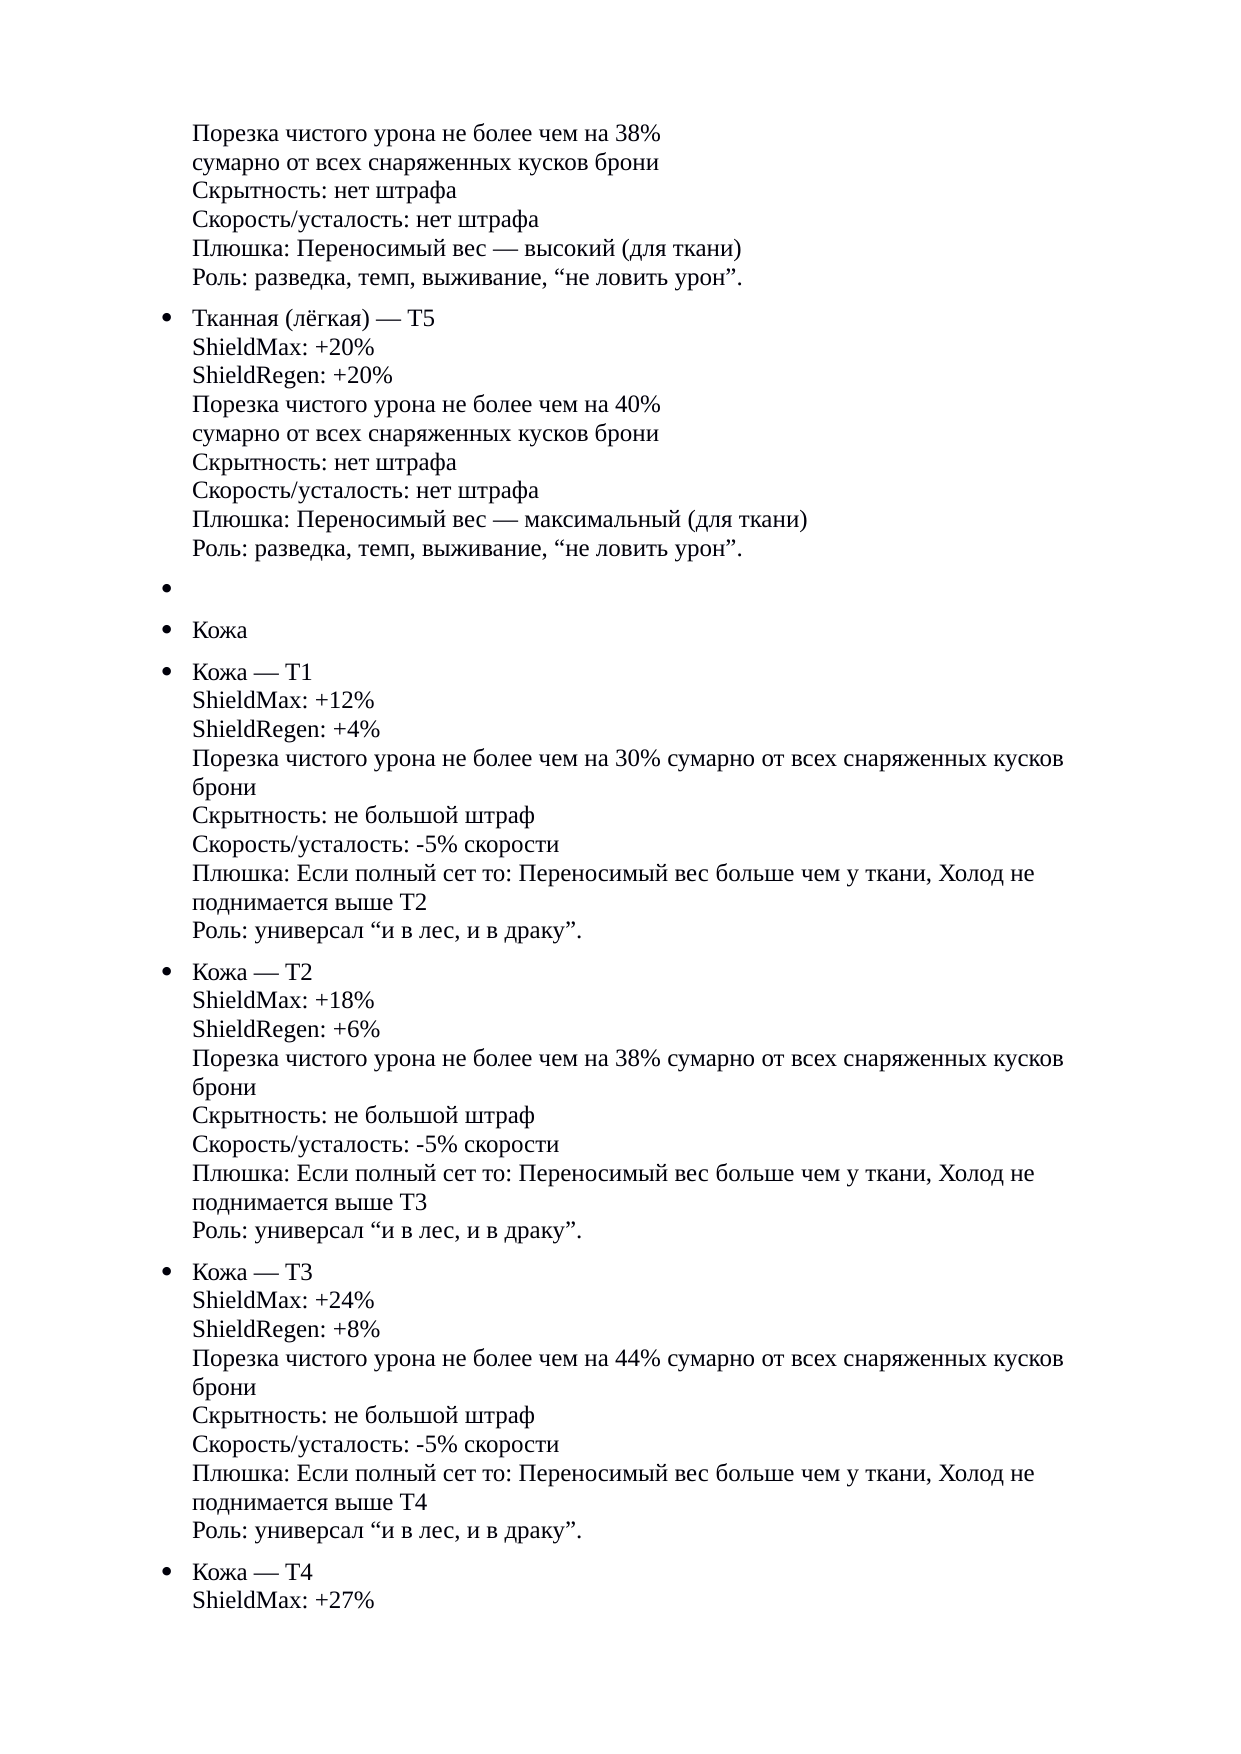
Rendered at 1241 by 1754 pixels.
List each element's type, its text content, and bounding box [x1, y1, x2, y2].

list Кожа — Т4 ShieldMax: +27% [162, 1557, 1122, 1614]
list Кожа — Т1 ShieldMax: +12% ShieldRegen: +4% Порезка чистого урона не более чем на 30% сумарно от всех снаряженных кусков брони Скрытность: не большой штраф Скорость/усталость: -5% скорости Плюшка: Если полный сет то: Переносимый вес больше чем у ткани, Холод не поднимается выше Т2 Роль: универсал “и в лес, и в драку”. [162, 657, 1122, 944]
list Порезка чистого урона не более чем на 38% сумарно от всех снаряженных кусков брони Скрытность: нет штрафа Скорость/усталость: нет штрафа Плюшка: Переносимый вес — высокий (для ткани) Роль: разведка, темп, выживание, “не ловить урон”. [162, 118, 1122, 291]
list Кожа — Т2 ShieldMax: +18% ShieldRegen: +6% Порезка чистого урона не более чем на 38% сумарно от всех снаряженных кусков брони Скрытность: не большой штраф Скорость/усталость: -5% скорости Плюшка: Если полный сет то: Переносимый вес больше чем у ткани, Холод не поднимается выше Т3 Роль: универсал “и в лес, и в драку”. [162, 957, 1122, 1244]
list Тканная (лёгкая) — Т5 ShieldMax: +20% ShieldRegen: +20% Порезка чистого урона не более чем на 40% сумарно от всех снаряженных кусков брони Скрытность: нет штрафа Скорость/усталость: нет штрафа Плюшка: Переносимый вес — максимальный (для ткани) Роль: разведка, темп, выживание, “не ловить урон”. [162, 303, 1122, 562]
list Кожа — Т3 ShieldMax: +24% ShieldRegen: +8% Порезка чистого урона не более чем на 44% сумарно от всех снаряженных кусков брони Скрытность: не большой штраф Скорость/усталость: -5% скорости Плюшка: Если полный сет то: Переносимый вес больше чем у ткани, Холод не поднимается выше Т4 Роль: универсал “и в лес, и в драку”. [162, 1257, 1122, 1544]
list Кожа [162, 616, 1122, 644]
